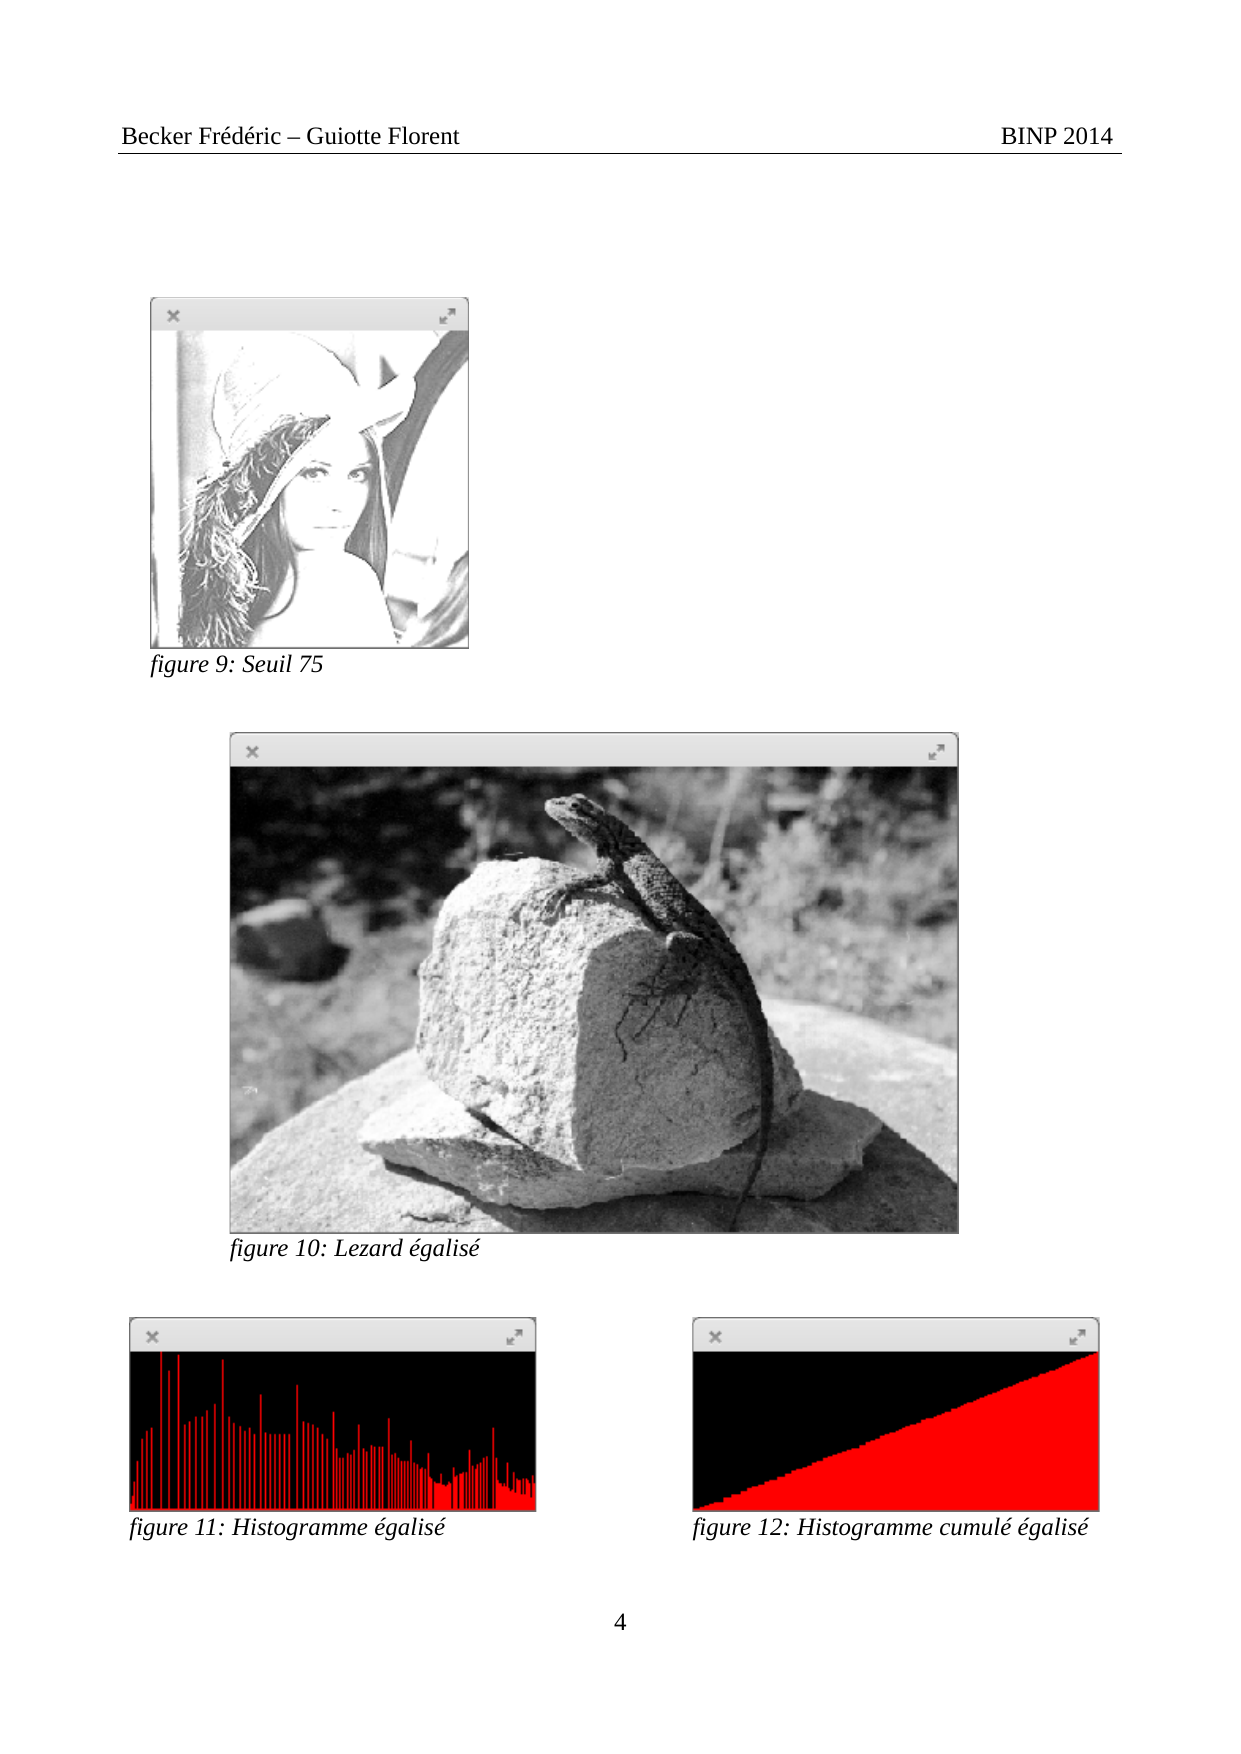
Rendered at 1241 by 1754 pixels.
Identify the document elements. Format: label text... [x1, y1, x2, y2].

picture [229, 732, 959, 1234]
text figure 9: Seuil 75 [150, 649, 469, 678]
picture [692, 1317, 1100, 1512]
text figure 11: Histogramme égalisé [129, 1512, 536, 1540]
text figure 12: Histogramme cumulé égalisé [692, 1512, 1100, 1540]
picture [129, 1317, 537, 1512]
picture [150, 297, 469, 649]
text figure 10: Lezard égalisé [229, 1234, 959, 1262]
